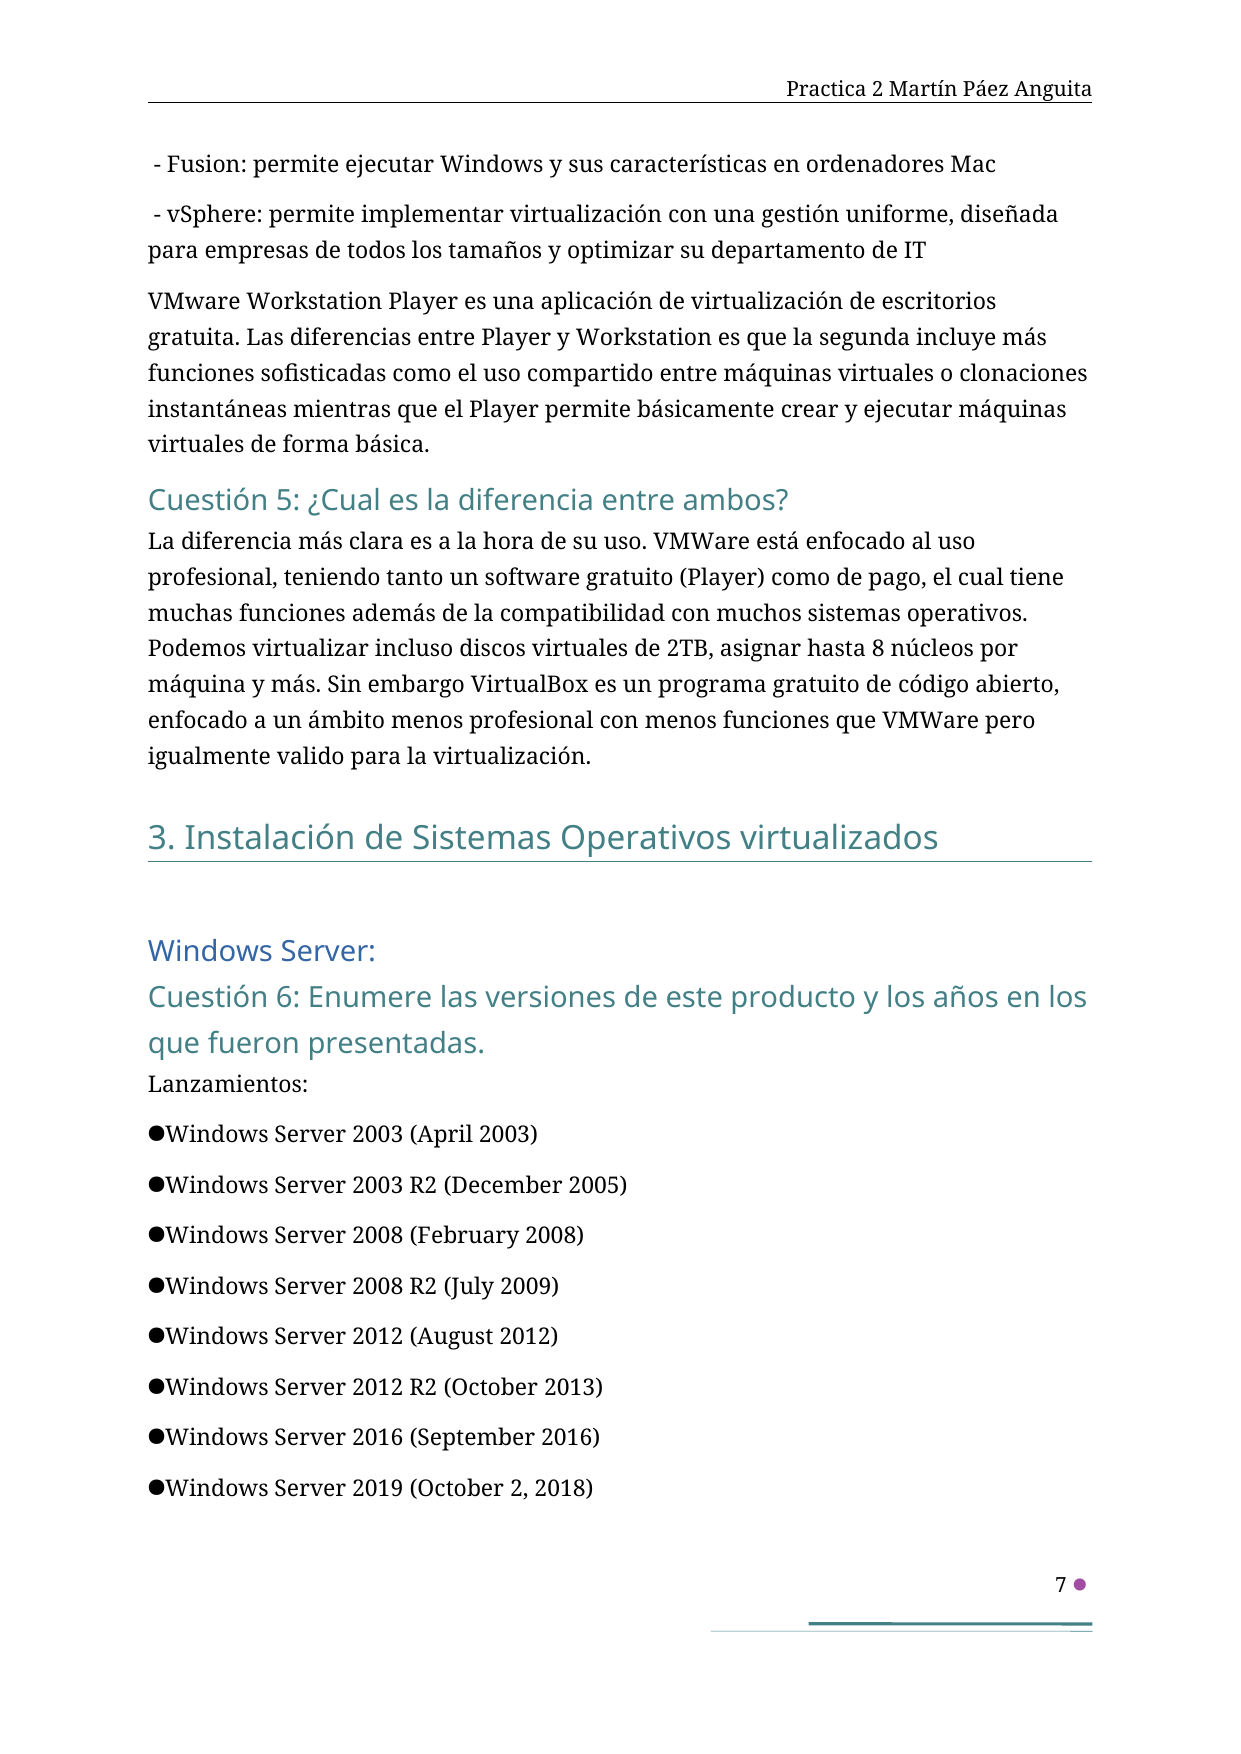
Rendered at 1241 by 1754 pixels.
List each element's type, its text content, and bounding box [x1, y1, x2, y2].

text - Fusion: permite ejecutar Windows y sus características en ordenadores Mac [148, 148, 1092, 179]
text La diferencia más clara es a la hora de su uso. VMWare está enfocado al uso profesional, teniendo tanto un software gratuito (Player) como de pago, el cual tiene muchas funciones además de la compatibilidad con muchos sistemas operativos. Podemos virtualizar incluso discos virtuales de 2TB, asignar hasta 8 núcleos por máquina y más. Sin embargo VirtualBox es un programa gratuito de código abierto, enfocado a un ámbito menos profesional con menos funciones que VMWare pero igualmente valido para la virtualización. [148, 524, 1092, 771]
text - vSphere: permite implementar virtualización con una gestión uniforme, diseñada para empresas de todos los tamaños y optimizar su departamento de IT [148, 198, 1092, 265]
subtitle Cuestión 6: Enumere las versiones de este producto y los años en los que fueron presentadas. [148, 976, 1092, 1062]
list Windows Server 2019 (October 2, 2018) [148, 1472, 1092, 1503]
list Windows Server 2008 R2 (July 2009) [148, 1270, 1092, 1301]
text Lanzamientos: [148, 1068, 1092, 1099]
text VMware Workstation Player es una aplicación de virtualización de escritorios gratuita. Las diferencias entre Player y Workstation es que la segunda incluye más funciones sofisticadas como el uso compartido entre máquinas virtuales o clonaciones instantáneas mientras que el Player permite básicamente crear y ejecutar máquinas virtuales de forma básica. [148, 285, 1092, 460]
list Windows Server 2008 (February 2008) [148, 1219, 1092, 1250]
subtitle 3. Instalación de Sistemas Operativos virtualizados [148, 814, 1092, 861]
list Windows Server 2003 (April 2003) [148, 1118, 1092, 1149]
list Windows Server 2012 R2 (October 2013) [148, 1371, 1092, 1402]
list Windows Server 2016 (September 2016) [148, 1421, 1092, 1452]
list Windows Server 2012 (August 2012) [148, 1320, 1092, 1351]
subtitle Cuestión 5: ¿Cual es la diferencia entre ambos? [148, 479, 1092, 519]
list Windows Server 2003 R2 (December 2005) [148, 1169, 1092, 1200]
subtitle Windows Server: [148, 931, 1092, 970]
